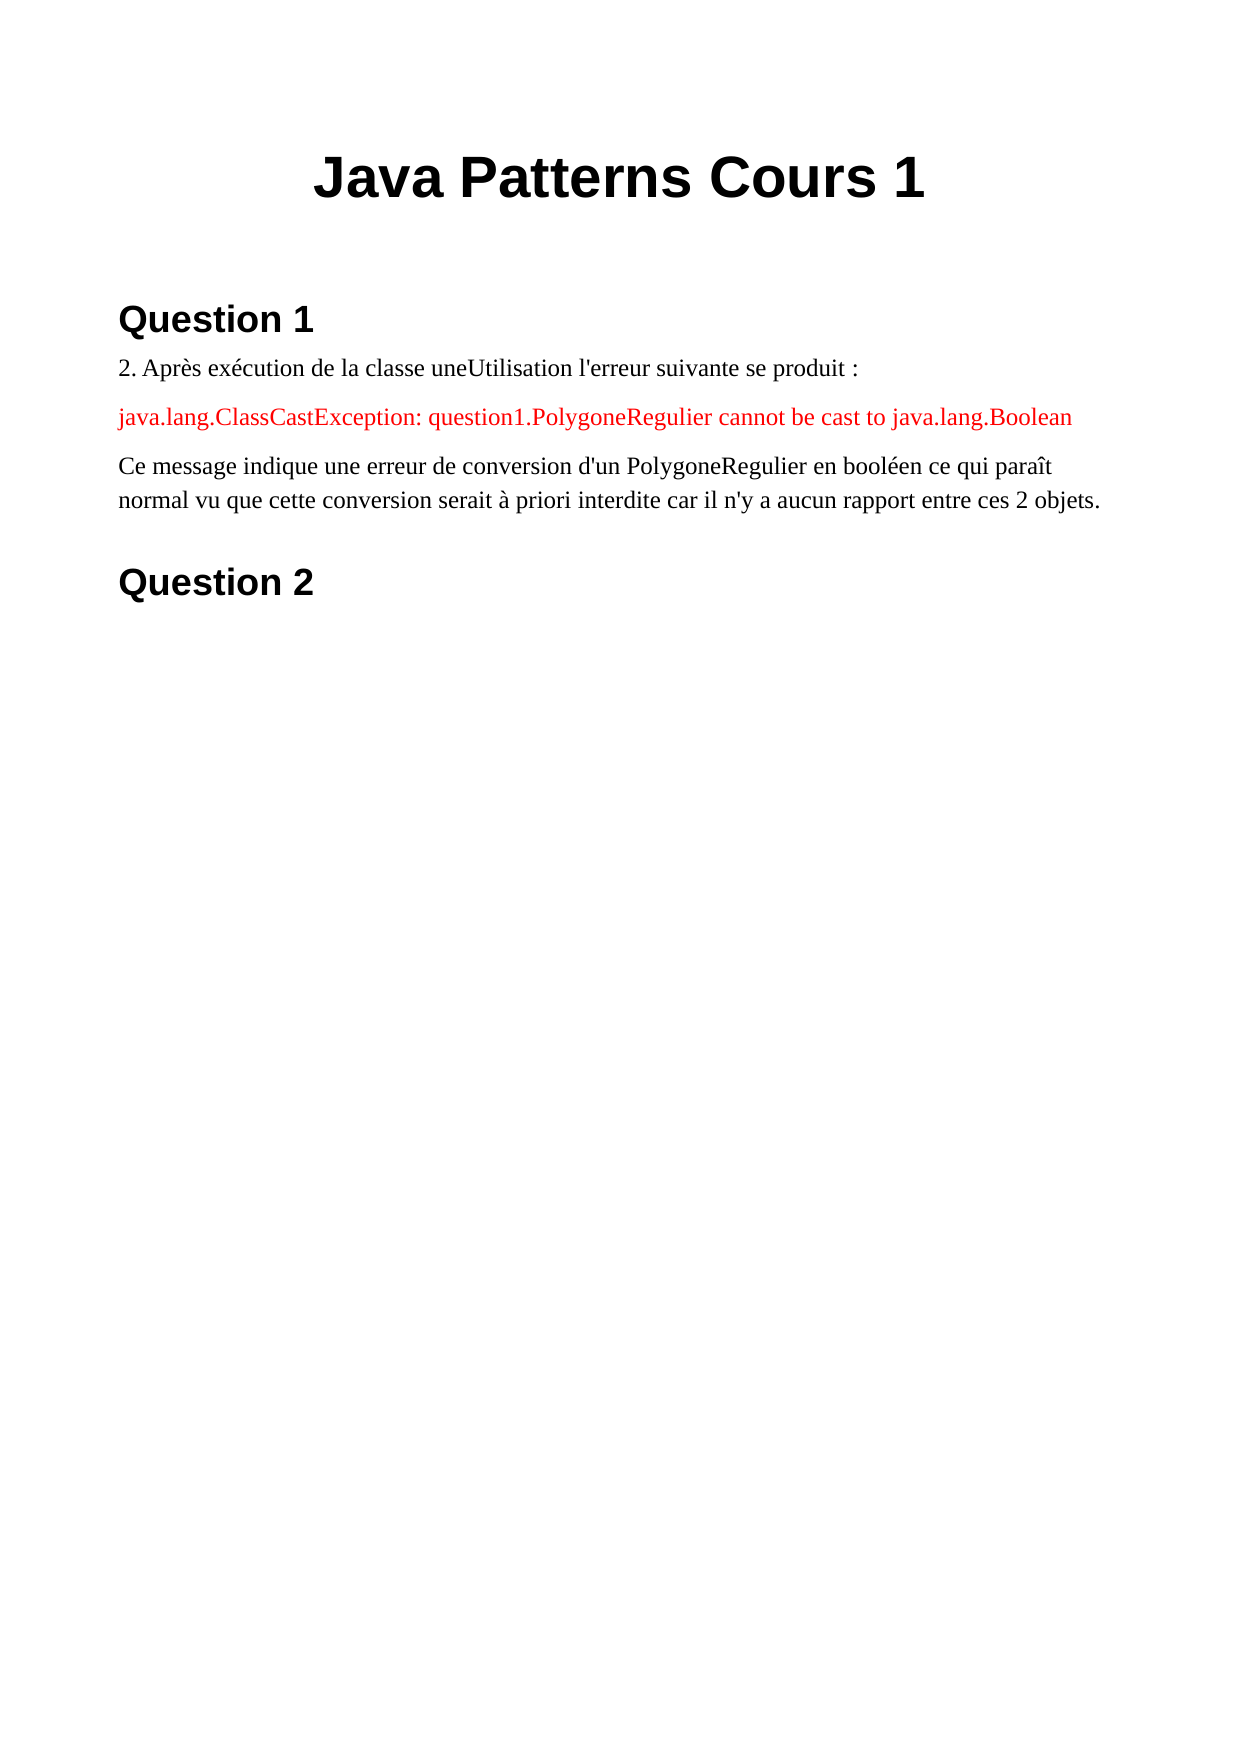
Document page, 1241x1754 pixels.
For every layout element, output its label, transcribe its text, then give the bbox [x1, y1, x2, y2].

text Ce message indique une erreur de conversion d'un PolygoneRegulier en booléen ce qui paraît normal vu que cette conversion serait à priori interdite car il n'y a aucun rapport entre ces 2 objets. [118, 451, 1122, 514]
subtitle Question 1 [118, 297, 1122, 340]
subtitle Question 2 [118, 559, 1122, 603]
text 2. Après exécution de la classe uneUtilisation l'erreur suivante se produit : [118, 353, 1122, 382]
text java.lang.ClassCastException: question1.PolygoneRegulier cannot be cast to java.lang.Boolean [118, 402, 1122, 431]
title Java Patterns Cours 1 [118, 143, 1122, 210]
